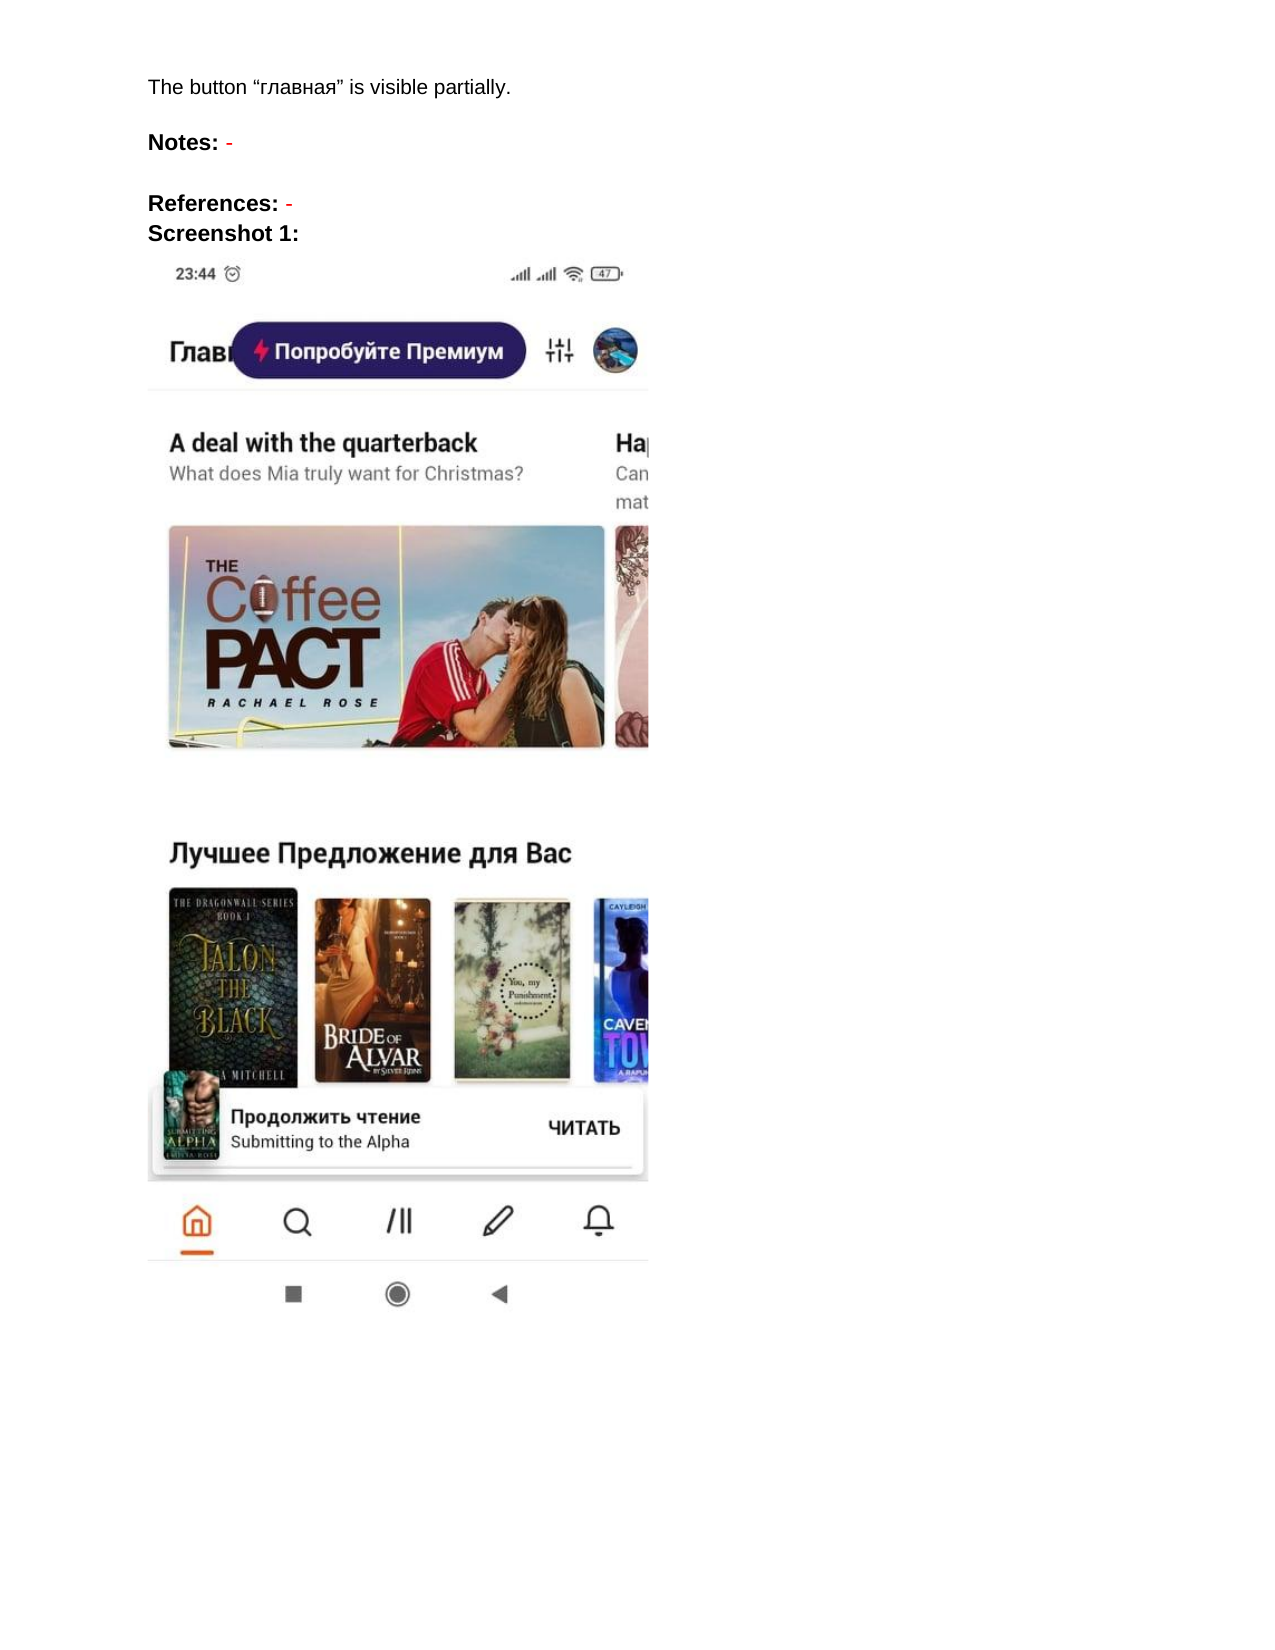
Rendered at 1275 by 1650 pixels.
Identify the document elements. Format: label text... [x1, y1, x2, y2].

text Notes: - [148, 129, 1125, 156]
text The button “главная” is visible partially. [148, 75, 1125, 99]
text Screenshot 1: [148, 220, 1125, 246]
picture [147, 250, 649, 1328]
text References: - [148, 189, 1125, 216]
